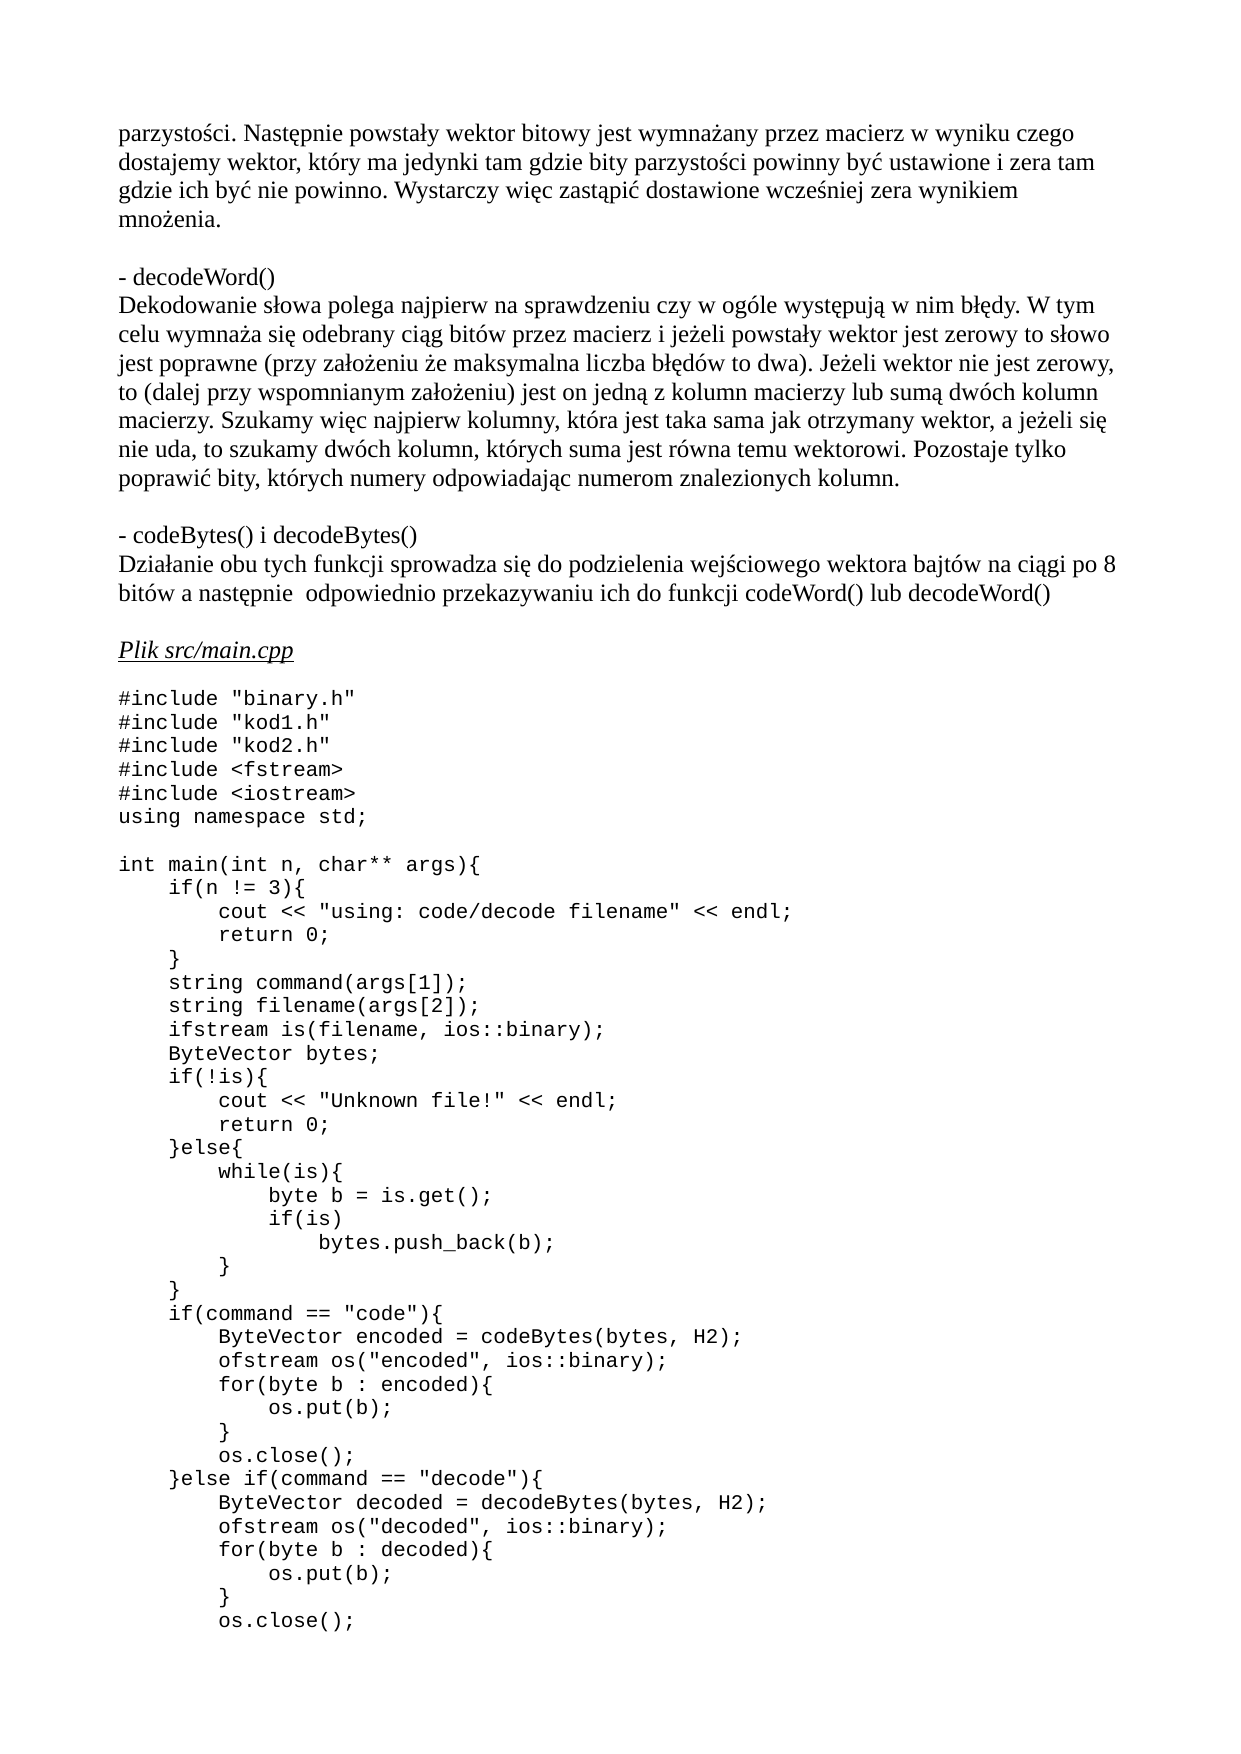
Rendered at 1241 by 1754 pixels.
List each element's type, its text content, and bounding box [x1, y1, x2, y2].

text for(byte b : decoded){ [118, 1539, 1122, 1563]
text if(command == "code"){ [118, 1303, 1122, 1326]
text bytes.push_back(b); [118, 1232, 1122, 1256]
text Dekodowanie słowa polega najpierw na sprawdzeniu czy w ogóle występują w nim błędy. W tym celu wymnaża się odebrany ciąg bitów przez macierz i jeżeli powstały wektor jest zerowy to słowo jest poprawne (przy założeniu że maksymalna liczba błędów to dwa). Jeżeli wektor nie jest zerowy, to (dalej przy wspomnianym założeniu) jest on jedną z kolumn macierzy lub sumą dwóch kolumn macierzy. Szukamy więc najpierw kolumny, która jest taka sama jak otrzymany wektor, a jeżeli się nie uda, to szukamy dwóch kolumn, których suma jest równa temu wektorowi. Pozostaje tylko poprawić bity, których numery odpowiadając numerom znalezionych kolumn. [118, 291, 1122, 492]
text os.close(); [118, 1445, 1122, 1468]
text } [118, 948, 1122, 972]
text } [118, 1256, 1122, 1279]
text - codeBytes() i decodeBytes() [118, 521, 1122, 549]
text string filename(args[2]); [118, 995, 1122, 1019]
text #include <iostream> [118, 783, 1122, 806]
text ByteVector bytes; [118, 1043, 1122, 1066]
text - decodeWord() [118, 262, 1122, 291]
text os.put(b); [118, 1563, 1122, 1587]
text #include "kod2.h" [118, 735, 1122, 759]
text int main(int n, char** args){ [118, 853, 1122, 877]
text ofstream os("encoded", ios::binary); [118, 1350, 1122, 1374]
text #include "kod1.h" [118, 712, 1122, 735]
text os.close(); [118, 1610, 1122, 1634]
text os.put(b); [118, 1397, 1122, 1421]
text while(is){ [118, 1161, 1122, 1184]
text ofstream os("decoded", ios::binary); [118, 1516, 1122, 1539]
text return 0; [118, 924, 1122, 948]
text parzystości. Następnie powstały wektor bitowy jest wymnażany przez macierz w wyniku czego dostajemy wektor, który ma jedynki tam gdzie bity parzystości powinny być ustawione i zera tam gdzie ich być nie powinno. Wystarczy więc zastąpić dostawione wcześniej zera wynikiem mnożenia. [118, 118, 1122, 233]
text byte b = is.get(); [118, 1184, 1122, 1208]
text } [118, 1421, 1122, 1445]
text cout << "using: code/decode filename" << endl; [118, 901, 1122, 924]
text ByteVector encoded = codeBytes(bytes, H2); [118, 1326, 1122, 1350]
text if(n != 3){ [118, 877, 1122, 901]
text } [118, 1587, 1122, 1610]
text using namespace std; [118, 806, 1122, 830]
text ifstream is(filename, ios::binary); [118, 1019, 1122, 1043]
text for(byte b : encoded){ [118, 1374, 1122, 1397]
text ByteVector decoded = decodeBytes(bytes, H2); [118, 1492, 1122, 1516]
text cout << "Unknown file!" << endl; [118, 1090, 1122, 1114]
text }else if(command == "decode"){ [118, 1468, 1122, 1492]
text } [118, 1279, 1122, 1303]
text return 0; [118, 1114, 1122, 1137]
text string command(args[1]); [118, 972, 1122, 995]
text if(!is){ [118, 1066, 1122, 1090]
text #include <fstream> [118, 759, 1122, 783]
text Plik src/main.cpp [118, 636, 1122, 664]
text Działanie obu tych funkcji sprowadza się do podzielenia wejściowego wektora bajtów na ciągi po 8 bitów a następnie odpowiednio przekazywaniu ich do funkcji codeWord() lub decodeWord() [118, 549, 1122, 607]
text }else{ [118, 1137, 1122, 1161]
text if(is) [118, 1208, 1122, 1232]
text #include "binary.h" [118, 688, 1122, 712]
